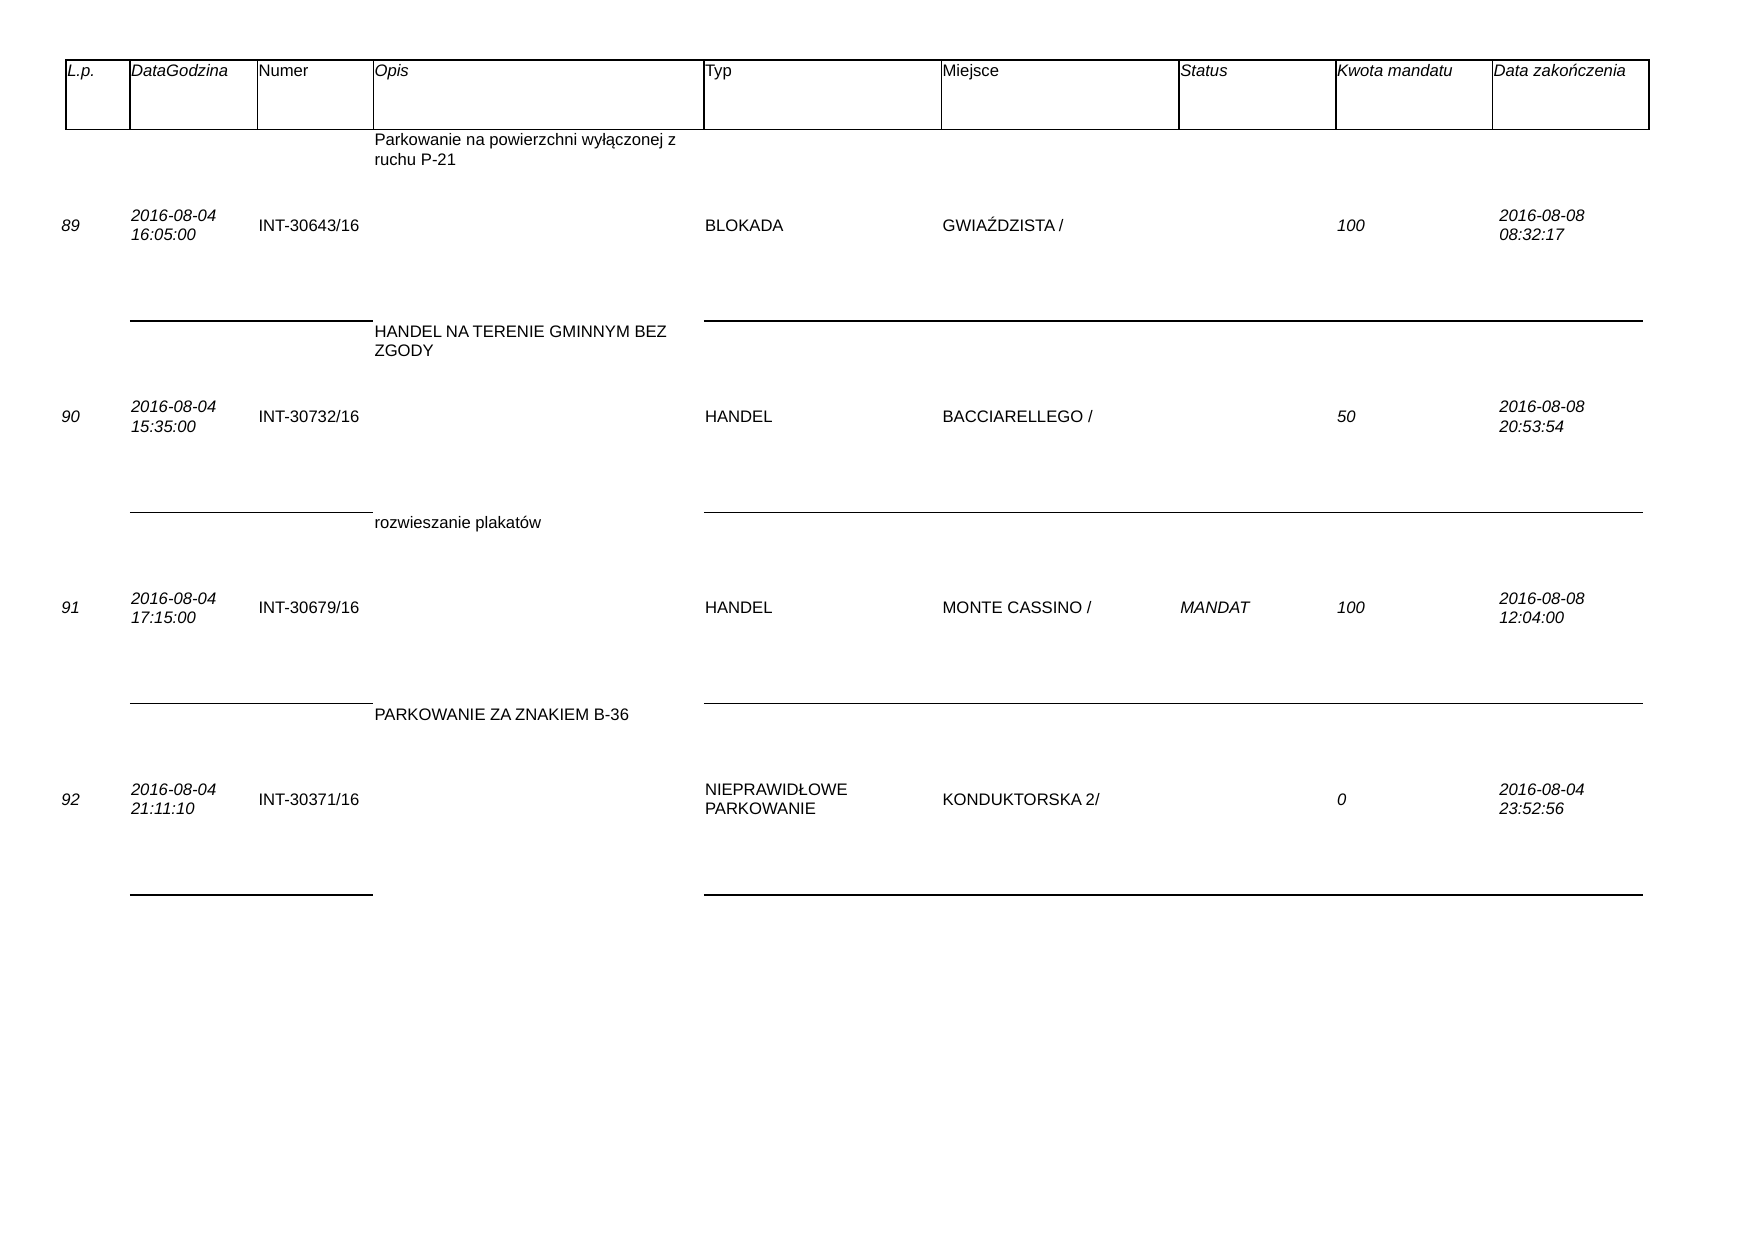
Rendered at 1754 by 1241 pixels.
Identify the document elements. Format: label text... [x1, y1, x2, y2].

table_cell HANDEL NA TERENIE GMINNYM BEZ ZGODY [373, 320, 704, 511]
table_header L.p. [67, 61, 129, 129]
table_cell BACCIARELLEGO / [941, 322, 1179, 511]
table_cell INT-30679/16 [257, 513, 373, 703]
table_cell 50 [1336, 322, 1498, 511]
table_cell [1643, 703, 1649, 894]
table_cell [1498, 896, 1643, 900]
table_cell [1179, 704, 1336, 894]
table_cell [327, 896, 373, 900]
table_cell [1353, 896, 1492, 900]
table_cell [1179, 130, 1336, 320]
table_cell 92 [60, 703, 130, 894]
table_cell [1643, 511, 1649, 703]
table_cell INT-30732/16 [257, 322, 373, 511]
table_cell 2016-08-08 20:53:54 [1498, 322, 1643, 511]
table_cell GWIAŹDZISTA / [941, 130, 1179, 320]
table_cell KONDUKTORSKA 2/ [941, 704, 1179, 894]
table_cell [1179, 322, 1336, 511]
table_cell INT-30371/16 [257, 704, 373, 894]
table_cell [130, 896, 257, 900]
table_cell 2016-08-04 21:11:10 [130, 704, 257, 894]
table_cell 2016-08-04 15:35:00 [130, 322, 257, 511]
table_cell HANDEL [704, 513, 941, 703]
table_header Status [1180, 61, 1335, 129]
table_cell 89 [60, 129, 130, 320]
table_header Data zakończenia [1493, 61, 1648, 129]
table_cell [1643, 130, 1649, 320]
table_cell HANDEL [704, 322, 941, 511]
table_cell PARKOWANIE ZA ZNAKIEM B-36 [373, 703, 704, 894]
table_cell MANDAT [1179, 513, 1336, 703]
table_header Opis [374, 61, 703, 129]
table_cell rozwieszanie plakatów [373, 511, 704, 703]
table_cell 91 [60, 511, 130, 703]
table_cell INT-30643/16 [257, 130, 373, 320]
table_cell [941, 896, 1179, 900]
table_cell [66, 894, 130, 900]
table_cell [257, 896, 327, 900]
table_cell 100 [1336, 513, 1498, 703]
table_cell 100 [1336, 130, 1498, 320]
table_header Kwota mandatu [1337, 61, 1492, 129]
table_cell [373, 894, 611, 900]
table_header [60, 59, 65, 129]
table_cell [1342, 896, 1353, 900]
table_cell [611, 894, 704, 900]
table_header Miejsce [942, 61, 1178, 129]
table_header DataGodzina [131, 61, 257, 129]
table_cell MONTE CASSINO / [941, 513, 1179, 703]
table_header Typ [705, 61, 941, 129]
table_cell 0 [1336, 704, 1498, 894]
table_cell [1643, 320, 1649, 511]
table_cell 2016-08-04 23:52:56 [1498, 704, 1643, 894]
table_header Numer [258, 61, 373, 129]
table_cell BLOKADA [704, 130, 941, 320]
table_cell Parkowanie na powierzchni wyłączonej z ruchu P-21 [373, 130, 704, 320]
table_cell 2016-08-04 17:15:00 [130, 513, 257, 703]
table_cell 90 [60, 320, 130, 511]
table_cell [704, 896, 941, 900]
table_cell [1179, 896, 1336, 900]
table_cell 2016-08-04 16:05:00 [130, 130, 257, 320]
table_cell NIEPRAWIDŁOWE PARKOWANIE [704, 704, 941, 894]
table_cell 2016-08-08 08:32:17 [1498, 130, 1643, 320]
table_cell 2016-08-08 12:04:00 [1498, 513, 1643, 703]
